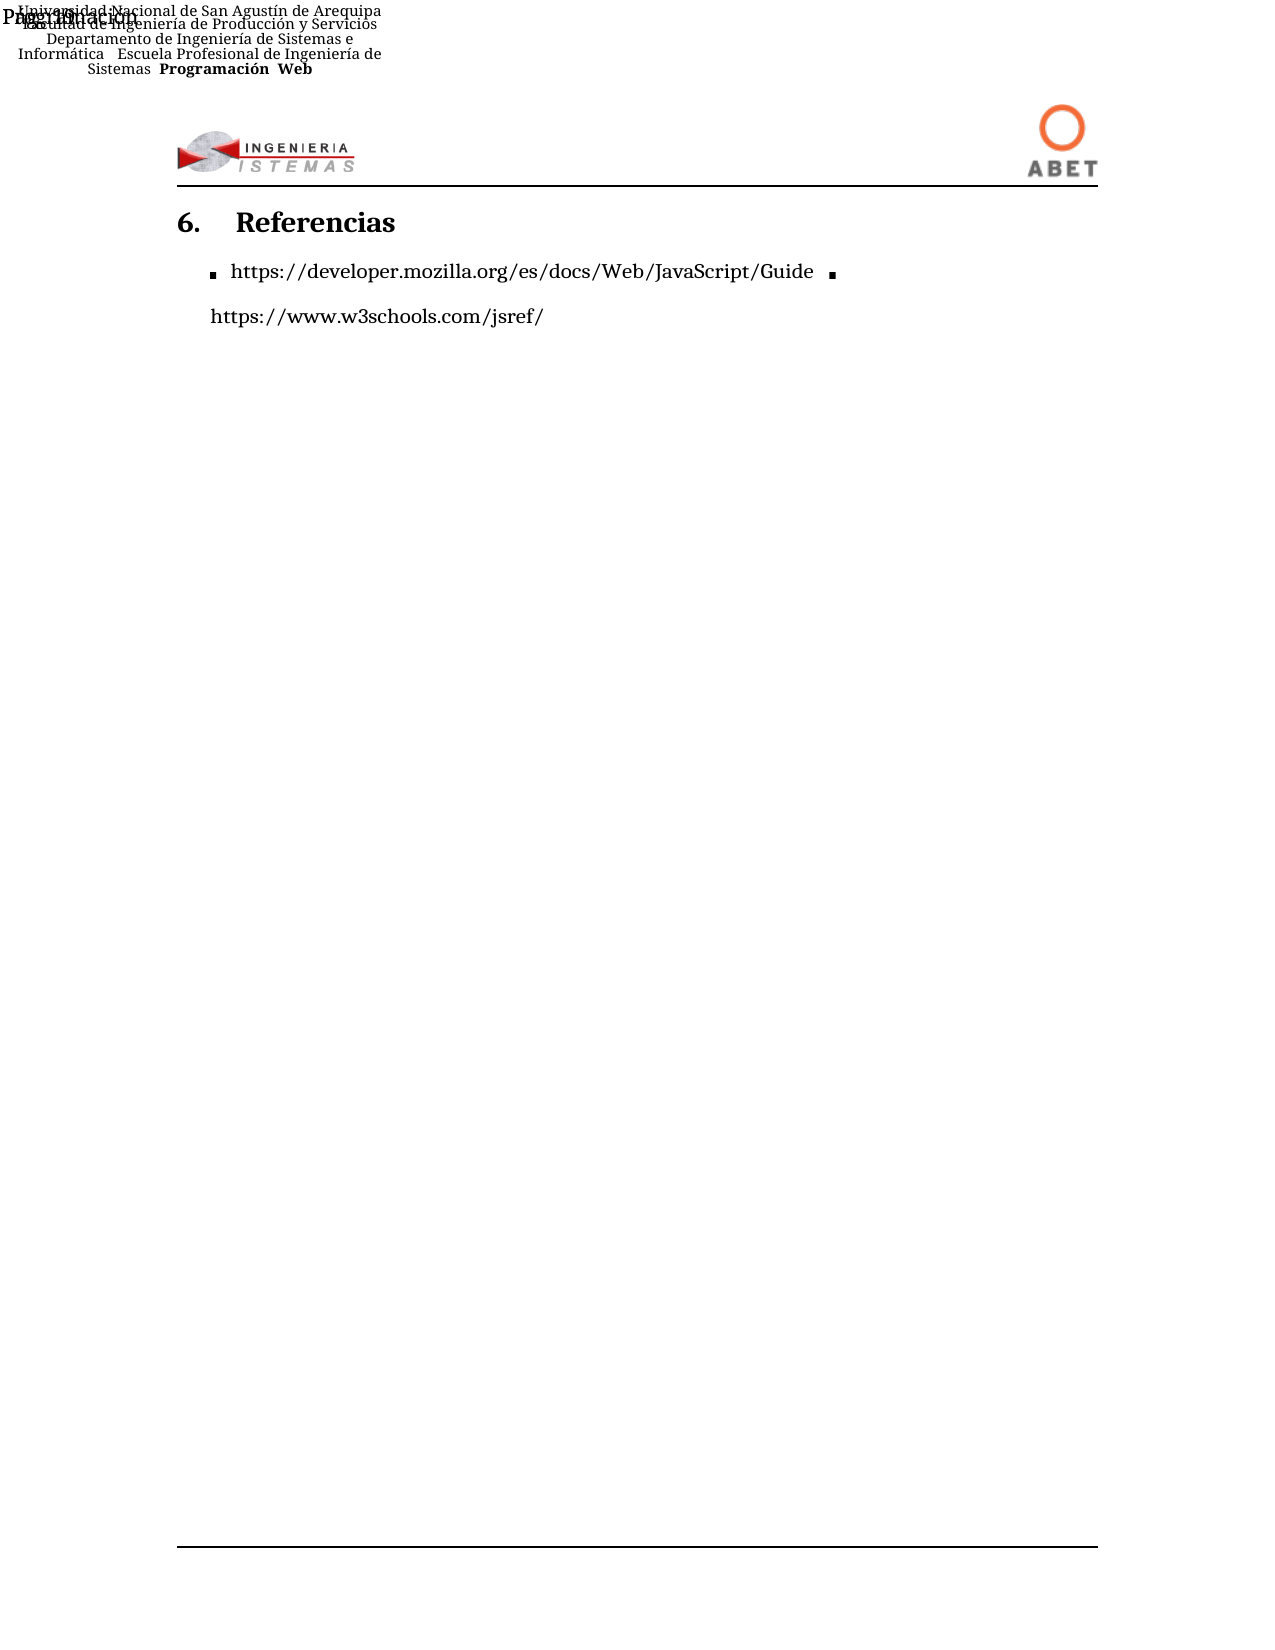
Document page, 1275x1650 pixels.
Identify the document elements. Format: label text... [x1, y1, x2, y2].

picture [1027, 104, 1098, 185]
picture [177, 131, 355, 172]
picture [829, 272, 836, 279]
text https://developer.mozilla.org/es/docs/Web/JavaScript/Guide https://www.w3schools.com/jsref/ [210, 259, 849, 328]
subtitle Referencias [177, 206, 1269, 240]
picture [210, 272, 217, 279]
